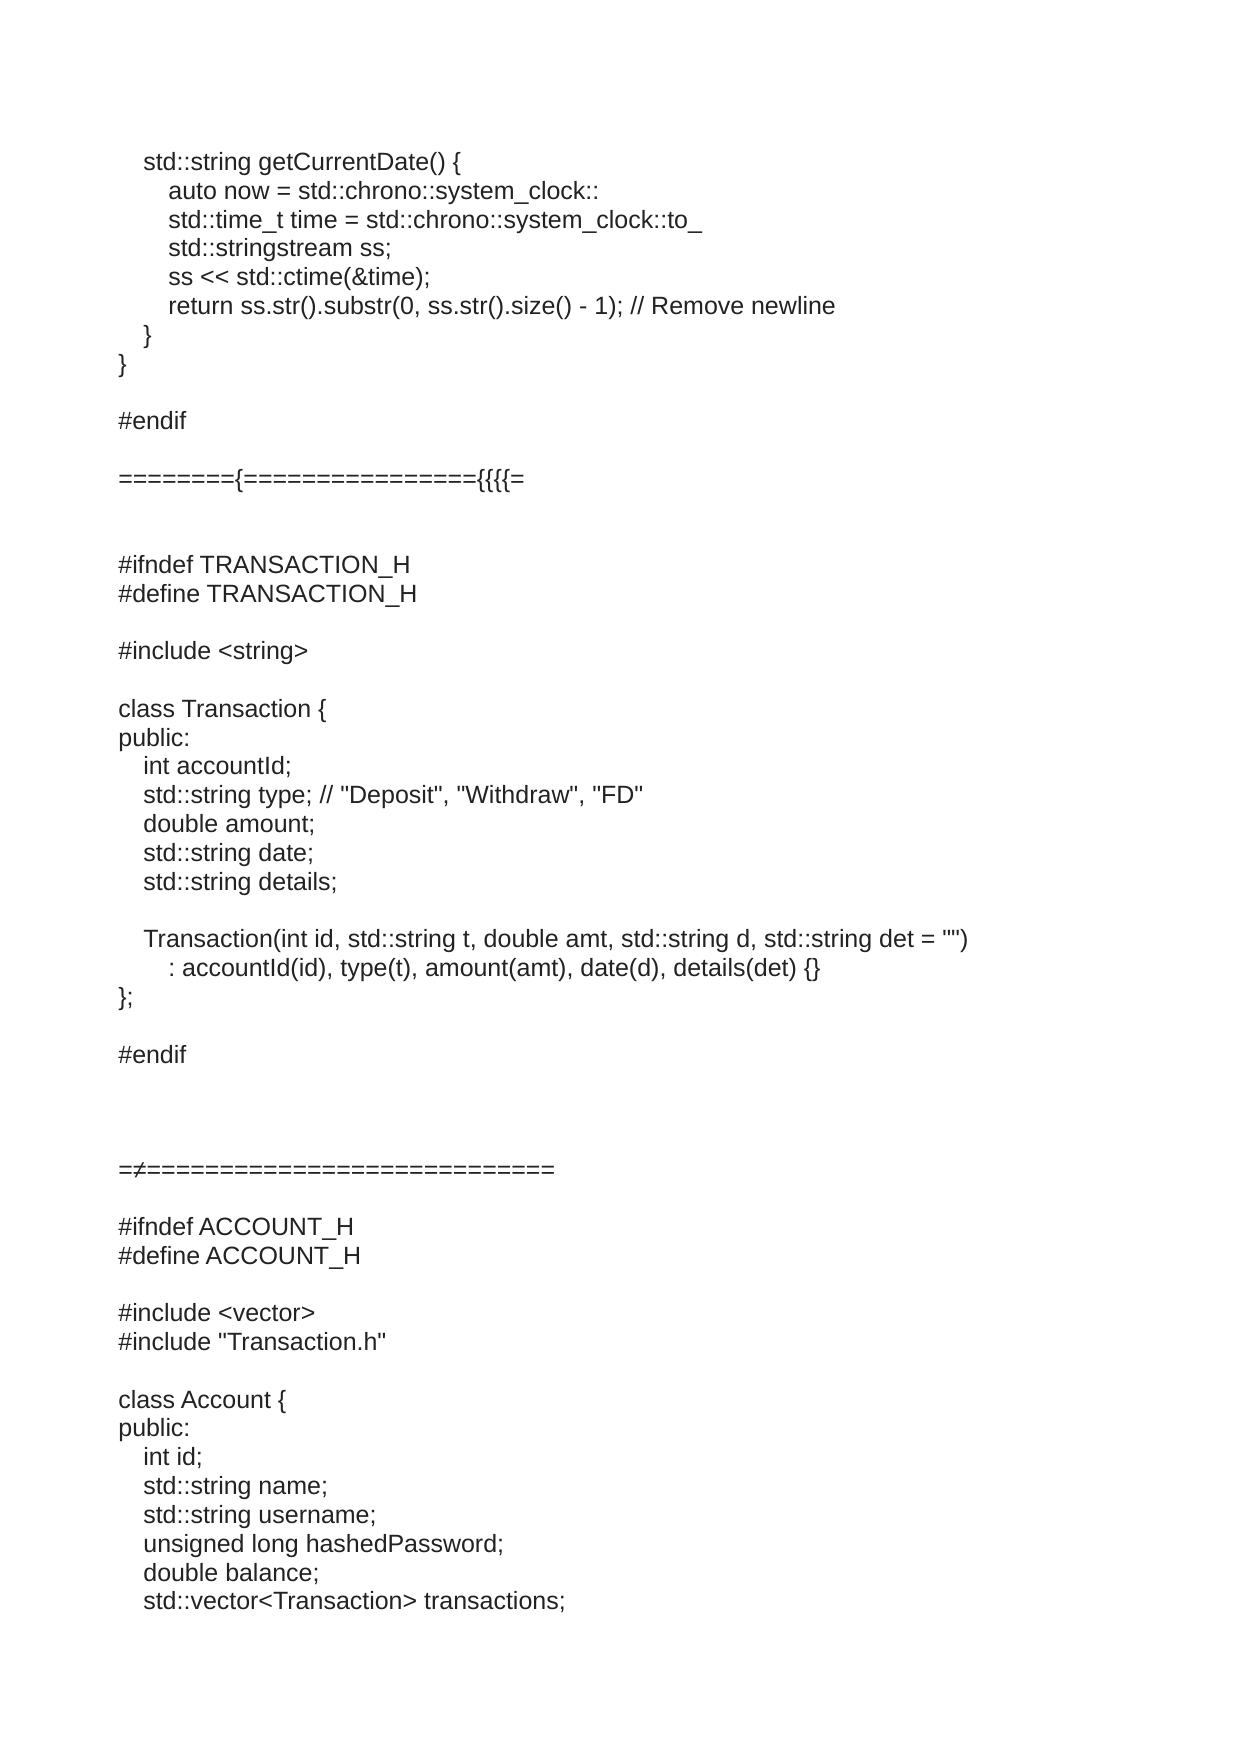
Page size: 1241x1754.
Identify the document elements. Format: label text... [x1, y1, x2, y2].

text #include "Transaction.h" [118, 1327, 1122, 1356]
text std::vector<Transaction> transactions; [118, 1586, 1122, 1615]
text std::string getCurrentDate() { [118, 147, 1122, 176]
text public: [118, 1413, 1122, 1442]
text std::string details; [118, 867, 1122, 896]
text std::string username; [118, 1500, 1122, 1529]
text unsigned long hashedPassword; [118, 1529, 1122, 1557]
text ========{================{{{{= [118, 464, 1122, 493]
text #endif [118, 1039, 1122, 1068]
text Transaction(int id, std::string t, double amt, std::string d, std::string det = "") [118, 924, 1122, 953]
text } [118, 320, 1122, 349]
text : accountId(id), type(t), amount(amt), date(d), details(det) {} [118, 953, 1122, 982]
text ss << std::ctime(&time); [118, 262, 1122, 291]
text #include <string> [118, 636, 1122, 665]
text return ss.str().substr(0, ss.str().size() - 1); // Remove newline [118, 291, 1122, 320]
text class Account { [118, 1384, 1122, 1413]
text #ifndef TRANSACTION_H [118, 550, 1122, 579]
text } [118, 349, 1122, 378]
text #endif [118, 406, 1122, 435]
text #include <vector> [118, 1298, 1122, 1327]
text double balance; [118, 1557, 1122, 1586]
text }; [118, 982, 1122, 1011]
text std::string type; // "Deposit", "Withdraw", "FD" [118, 780, 1122, 809]
text public: [118, 723, 1122, 751]
text #define ACCOUNT_H [118, 1241, 1122, 1269]
text std::string name; [118, 1471, 1122, 1500]
text std::string date; [118, 838, 1122, 867]
text std::time_t time = std::chrono::system_clock::to_ [118, 204, 1122, 233]
text =≠============================ [118, 1154, 1122, 1183]
text std::stringstream ss; [118, 233, 1122, 262]
text #ifndef ACCOUNT_H [118, 1212, 1122, 1241]
text class Transaction { [118, 694, 1122, 723]
text int id; [118, 1442, 1122, 1471]
text #define TRANSACTION_H [118, 579, 1122, 608]
text double amount; [118, 809, 1122, 838]
text auto now = std::chrono::system_clock:: [118, 176, 1122, 204]
text int accountId; [118, 751, 1122, 780]
